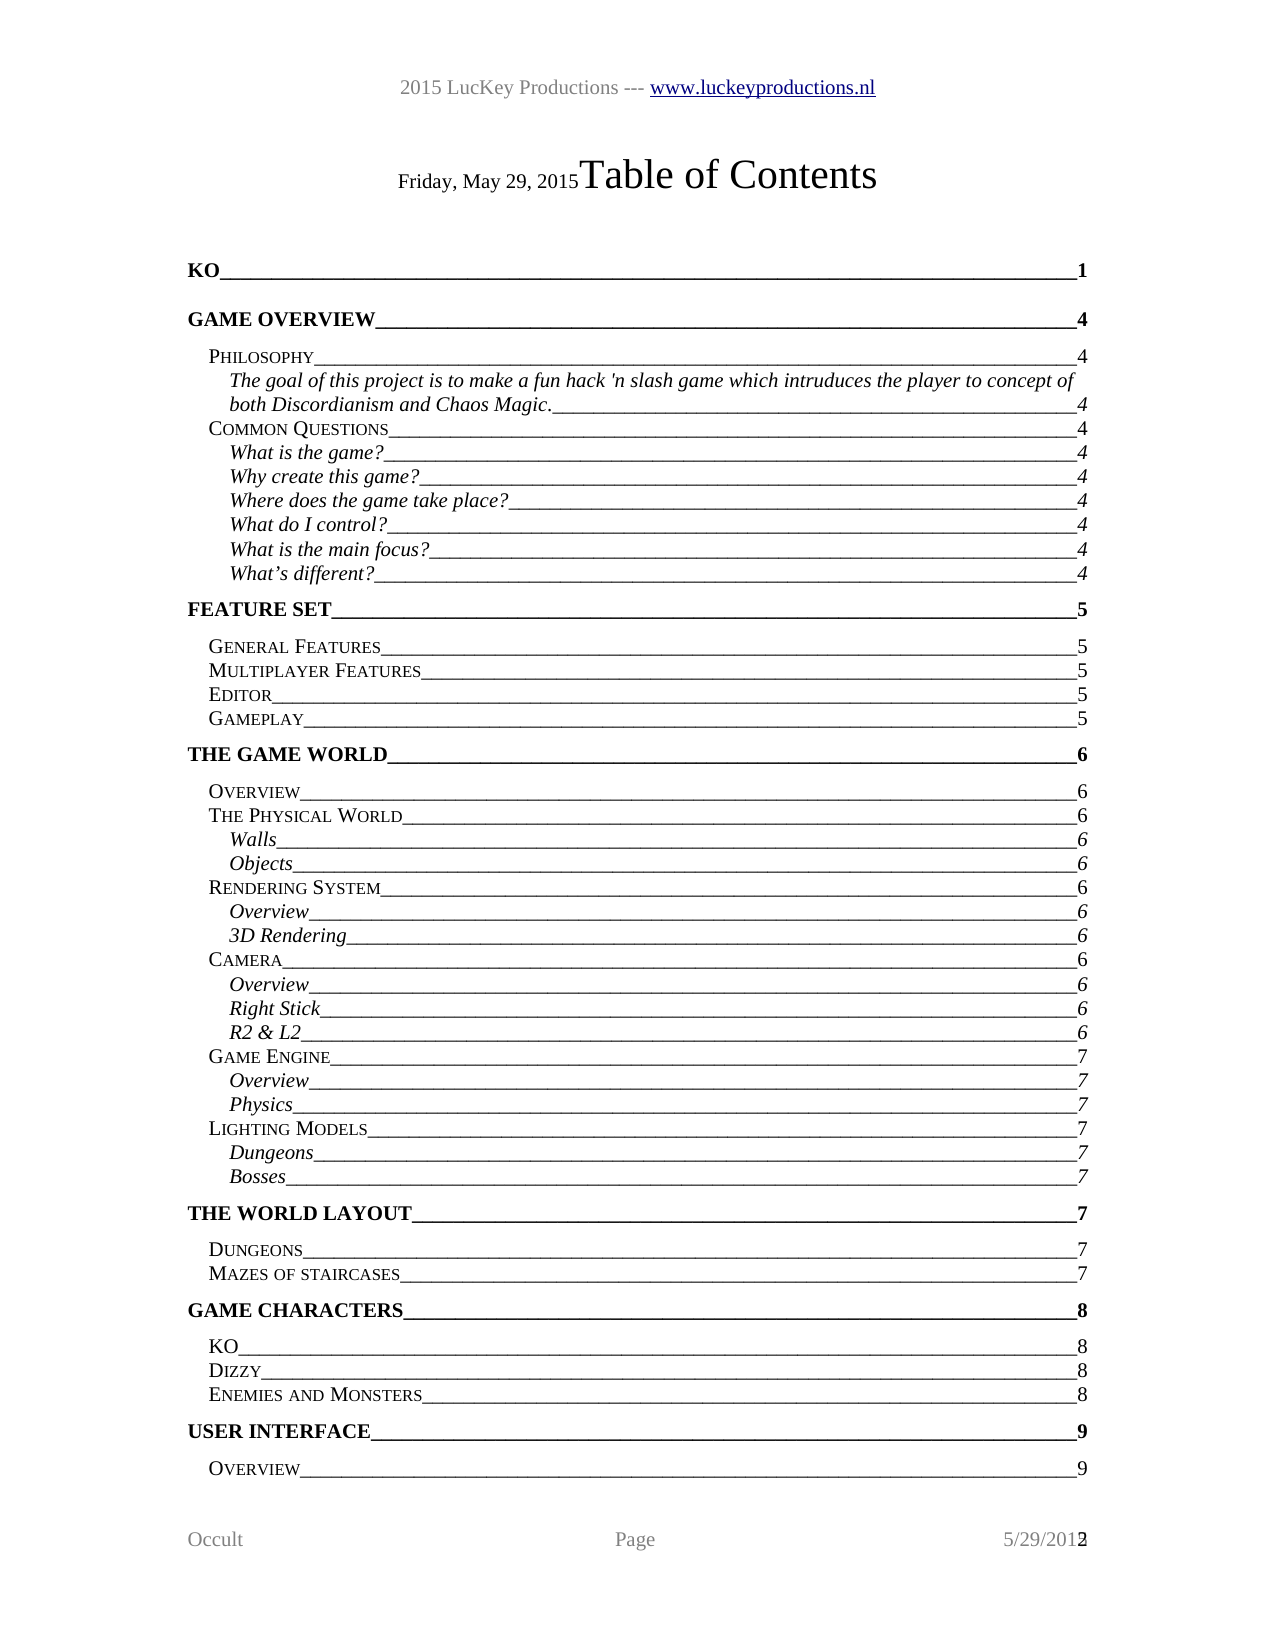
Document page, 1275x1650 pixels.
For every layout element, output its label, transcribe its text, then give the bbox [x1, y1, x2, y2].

text Dungeons 7 [208, 1237, 1087, 1261]
text Philosophy 4 [208, 344, 1087, 368]
text Overview 7 [229, 1068, 1087, 1092]
text KO 8 [208, 1334, 1087, 1358]
text User Interface 9 [187, 1419, 1087, 1443]
text Overview 6 [229, 971, 1087, 996]
text Feature Set 5 [187, 597, 1087, 621]
text 3D Rendering 6 [229, 923, 1087, 947]
text Right Stick 6 [229, 996, 1087, 1019]
text Where does the game take place? 4 [229, 488, 1087, 512]
text What do I control? 4 [229, 512, 1087, 536]
text Dungeons 7 [229, 1140, 1087, 1164]
text Overview 6 [229, 899, 1087, 923]
text Camera 6 [208, 947, 1087, 971]
text Enemies and Monsters 8 [208, 1382, 1087, 1406]
text Physics 7 [229, 1092, 1087, 1116]
text The goal of this project is to make a fun hack 'n slash game which intruduces the player to concept of both Discordianism and Chaos Magic. 4 [229, 368, 1087, 416]
text Objects 6 [229, 851, 1087, 875]
text Game Characters 8 [187, 1298, 1087, 1322]
text Mazes of staircases 7 [208, 1261, 1087, 1285]
text Gameplay 5 [208, 706, 1087, 730]
text Dizzy 8 [208, 1358, 1087, 1382]
text Overview 6 [208, 779, 1087, 803]
text R2 & L2 6 [229, 1019, 1087, 1044]
text Game Engine 7 [208, 1044, 1087, 1068]
text General Features 5 [208, 634, 1087, 658]
text Walls 6 [229, 827, 1087, 851]
text KO 1 [187, 258, 1087, 282]
text Multiplayer Features 5 [208, 658, 1087, 682]
text The World Layout 7 [187, 1201, 1087, 1224]
text Overview 9 [208, 1456, 1087, 1479]
text Bosses 7 [229, 1164, 1087, 1188]
text Editor 5 [208, 682, 1087, 706]
text Lighting Models 7 [208, 1116, 1087, 1140]
text What’s different? 4 [229, 561, 1087, 584]
text Game Overview 4 [187, 307, 1087, 331]
text Thursday, May 28, 2015Table of Contents [187, 150, 1087, 198]
text Rendering System 6 [208, 875, 1087, 899]
text What is the game? 4 [229, 440, 1087, 464]
text The Game World 6 [187, 742, 1087, 766]
text Why create this game? 4 [229, 464, 1087, 488]
text Common Questions 4 [208, 416, 1087, 440]
text The Physical World 6 [208, 803, 1087, 827]
text What is the main focus? 4 [229, 536, 1087, 561]
